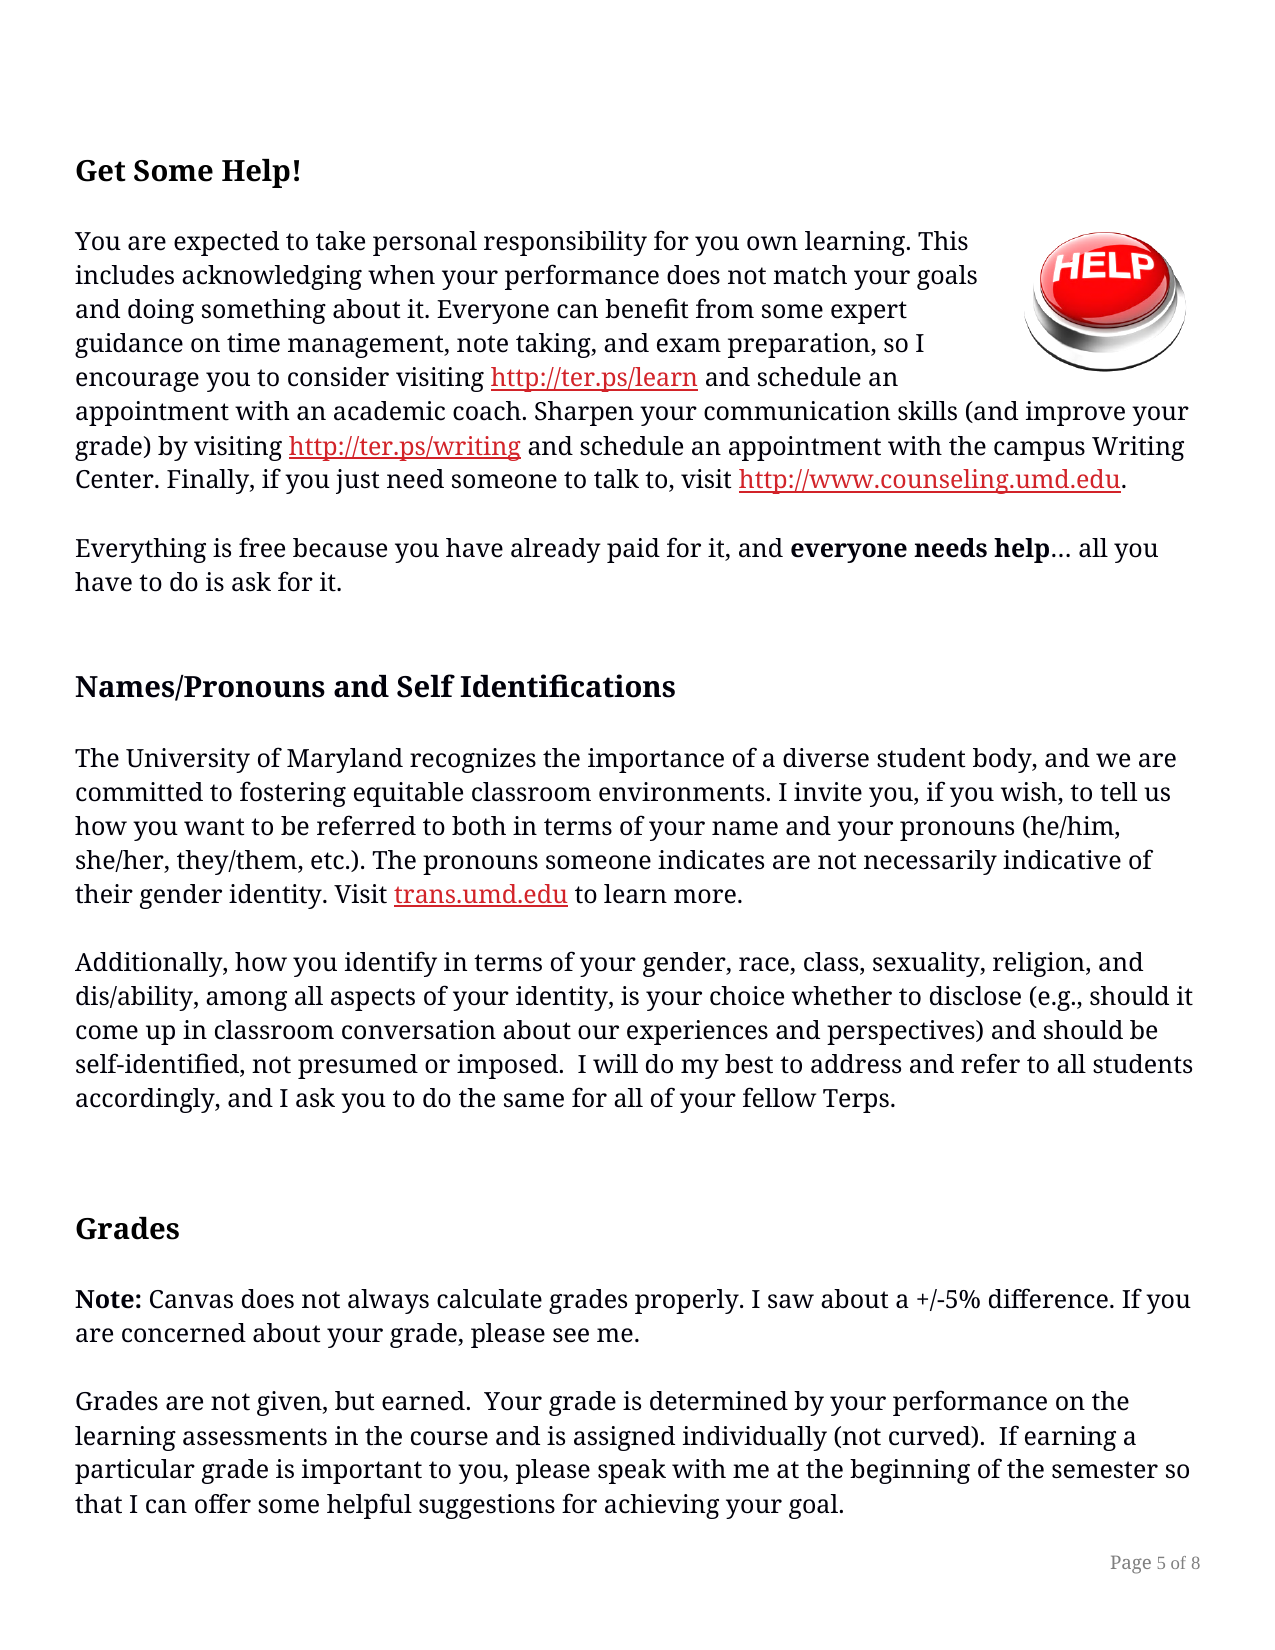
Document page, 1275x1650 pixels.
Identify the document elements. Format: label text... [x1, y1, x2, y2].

text The University of Maryland recognizes the importance of a diverse student body, and we are committed to fostering equitable classroom environments. I invite you, if you wish, to tell us how you want to be referred to both in terms of your name and your pronouns (he/him, she/her, they/them, etc.). The pronouns someone indicates are not necessarily indicative of their gender identity. Visit trans.umd.edu to learn more. [75, 740, 1200, 911]
subtitle Grades [75, 1208, 1200, 1248]
text Everything is free because you have already paid for it, and everyone needs help… all you have to do is ask for it. [75, 530, 1200, 598]
text You are expected to take personal responsibility for you own learning. This includes acknowledging when your performance does not match your goals and doing something about it. Everyone can benefit from some expert guidance on time management, note taking, and exam preparation, so I encourage you to consider visiting http://ter.ps/learn and schedule an appointment with an academic coach. Sharpen your communication skills (and improve your grade) by visiting http://ter.ps/writing and schedule an appointment with the campus Writing Center. Finally, if you just need someone to talk to, visit http://www.counseling.umd.edu. [75, 224, 1200, 496]
text Note: Canvas does not always calculate grades properly. I saw about a +/-5% difference. If you are concerned about your grade, please see me. [75, 1282, 1200, 1350]
text Grades are not given, but earned. Your grade is determined by your performance on the learning assessments in the course and is assigned individually (not curved). If earning a particular grade is important to you, please speak with me at the beginning of the semester so that I can offer some helpful suggestions for achieving your goal. [75, 1384, 1200, 1520]
text Additionally, how you identify in terms of your gender, race, class, sexuality, religion, and dis/ability, among all aspects of your identity, is your choice whether to disclose (e.g., should it come up in classroom conversation about our experiences and perspectives) and should be self-identified, not presumed or imposed. I will do my best to address and refer to all students accordingly, and I ask you to do the same for all of your fellow Terps. [75, 945, 1200, 1115]
subtitle Get Some Help! [75, 150, 1200, 190]
picture [1014, 211, 1195, 392]
text Names/Pronouns and Self Identifications [75, 667, 1200, 706]
